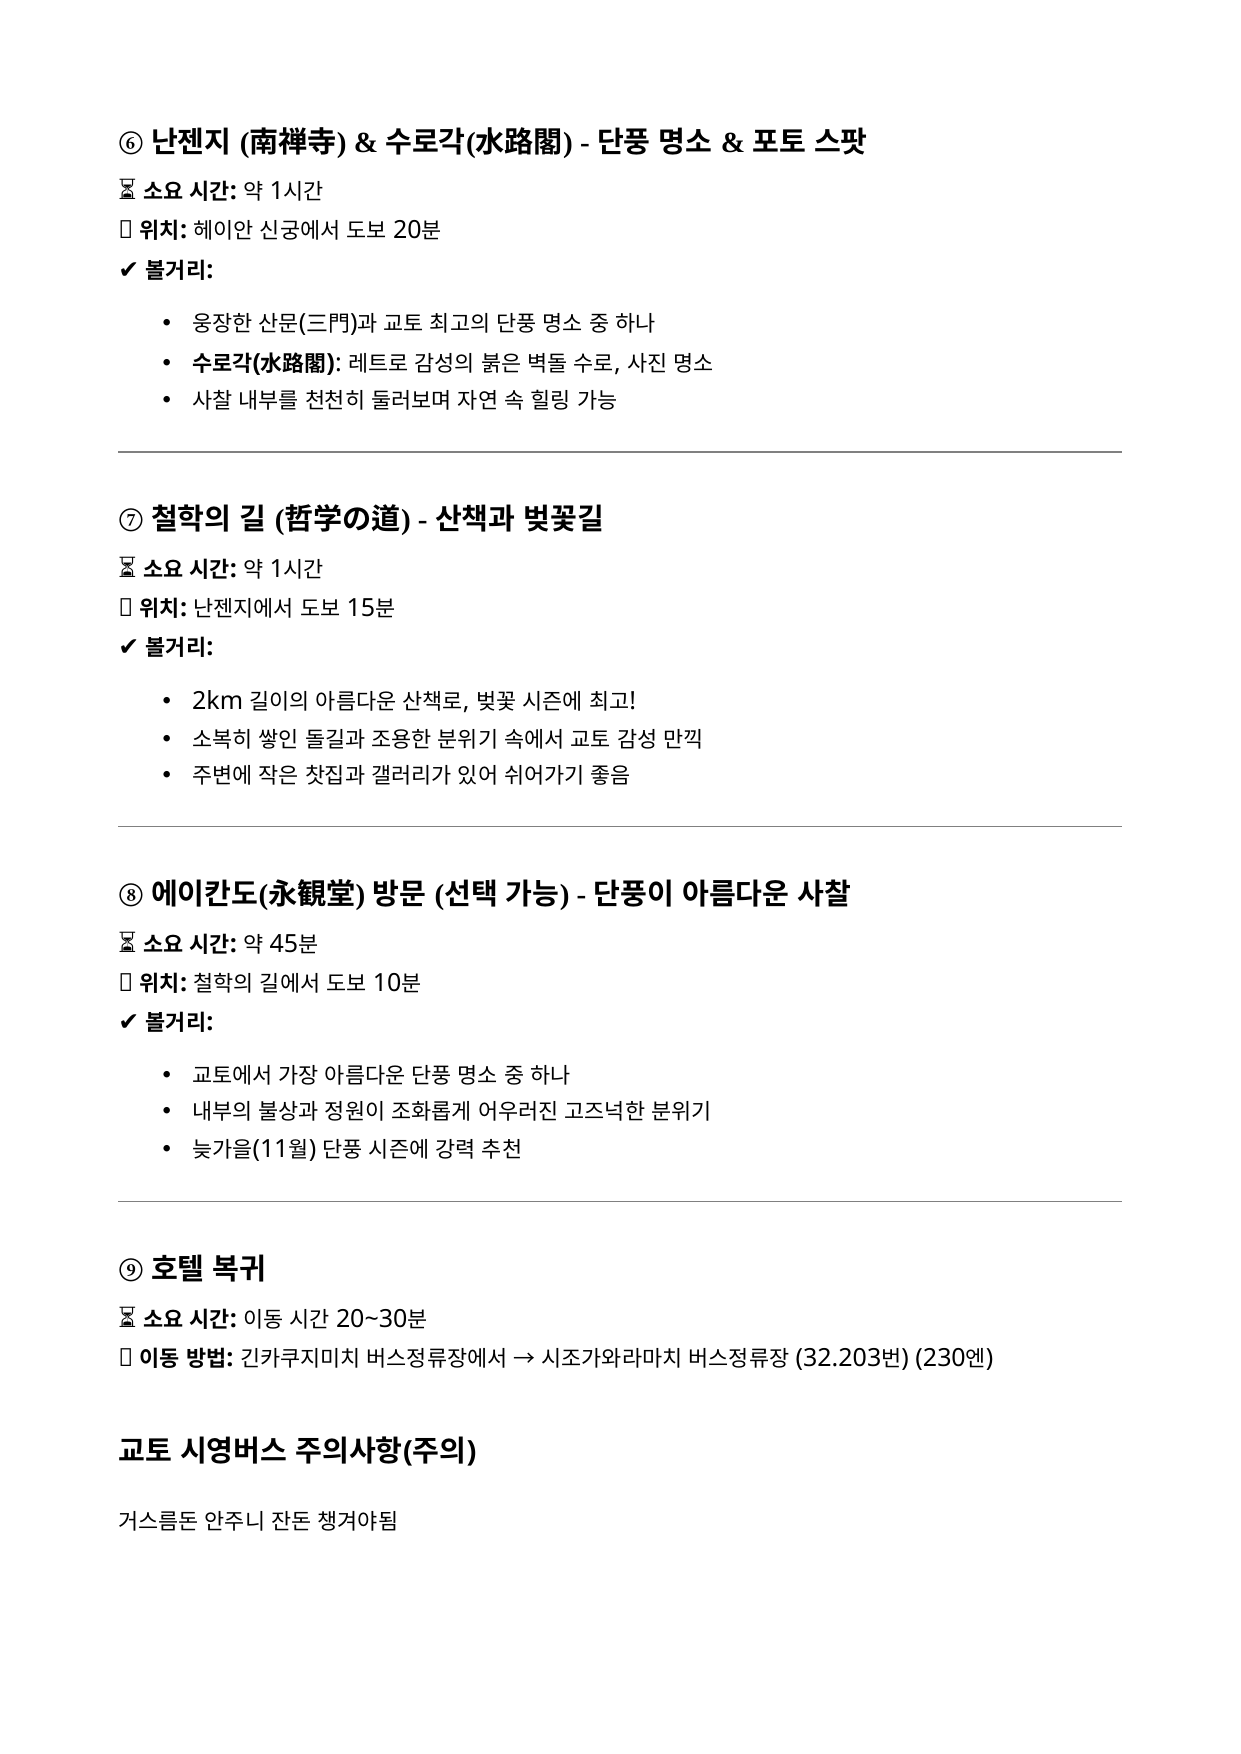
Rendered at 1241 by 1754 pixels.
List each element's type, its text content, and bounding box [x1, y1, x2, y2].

list 소복히 쌓인 돌길과 조용한 분위기 속에서 교토 감성 만끽 [162, 722, 1122, 753]
list 2km 길이의 아름다운 산책로, 벚꽃 시즌에 최고! [162, 683, 1122, 717]
list 교토에서 가장 아름다운 단풍 명소 중 하나 [162, 1058, 1122, 1089]
list 사찰 내부를 천천히 둘러보며 자연 속 힐링 가능 [162, 383, 1122, 415]
list 웅장한 산문(三門)과 교토 최고의 단풍 명소 중 하나 [162, 305, 1122, 339]
list 내부의 불상과 정원이 조화롭게 어우러진 고즈넉한 분위기 [162, 1094, 1122, 1126]
subtitle ⑨ 호텔 복귀 [118, 1246, 1122, 1288]
text ⏳ 소요 시간: 이동 시간 20~30분 🚆 이동 방법: 긴카쿠지미치 버스정류장에서 → 시조가와라마치 버스정류장 (32.203번) (230엔) [118, 1300, 1122, 1374]
subtitle ⑧ 에이칸도(永観堂) 방문 (선택 가능) - 단풍이 아름다운 사찰 [118, 871, 1122, 913]
list 수로각(水路閣): 레트로 감성의 붉은 벽돌 수로, 사진 명소 [162, 344, 1122, 378]
text 거스름돈 안주니 잔돈 챙겨야됨 [118, 1504, 1122, 1536]
text ⏳ 소요 시간: 약 45분 📍 위치: 철학의 길에서 도보 10분 ✔️ 볼거리: [118, 926, 1122, 1038]
text 교토 시영버스 주의사항(주의) [118, 1427, 1122, 1470]
subtitle ⑦ 철학의 길 (哲学の道) - 산책과 벚꽃길 [118, 496, 1122, 538]
subtitle ⑥ 난젠지 (南禅寺) & 수로각(水路閣) - 단풍 명소 & 포토 스팟 [118, 118, 1122, 160]
list 주변에 작은 찻집과 갤러리가 있어 쉬어가기 좋음 [162, 758, 1122, 790]
text ⏳ 소요 시간: 약 1시간 📍 위치: 난젠지에서 도보 15분 ✔️ 볼거리: [118, 551, 1122, 663]
text ⏳ 소요 시간: 약 1시간 📍 위치: 헤이안 신궁에서 도보 20분 ✔️ 볼거리: [118, 173, 1122, 285]
list 늦가을(11월) 단풍 시즌에 강력 추천 [162, 1130, 1122, 1164]
